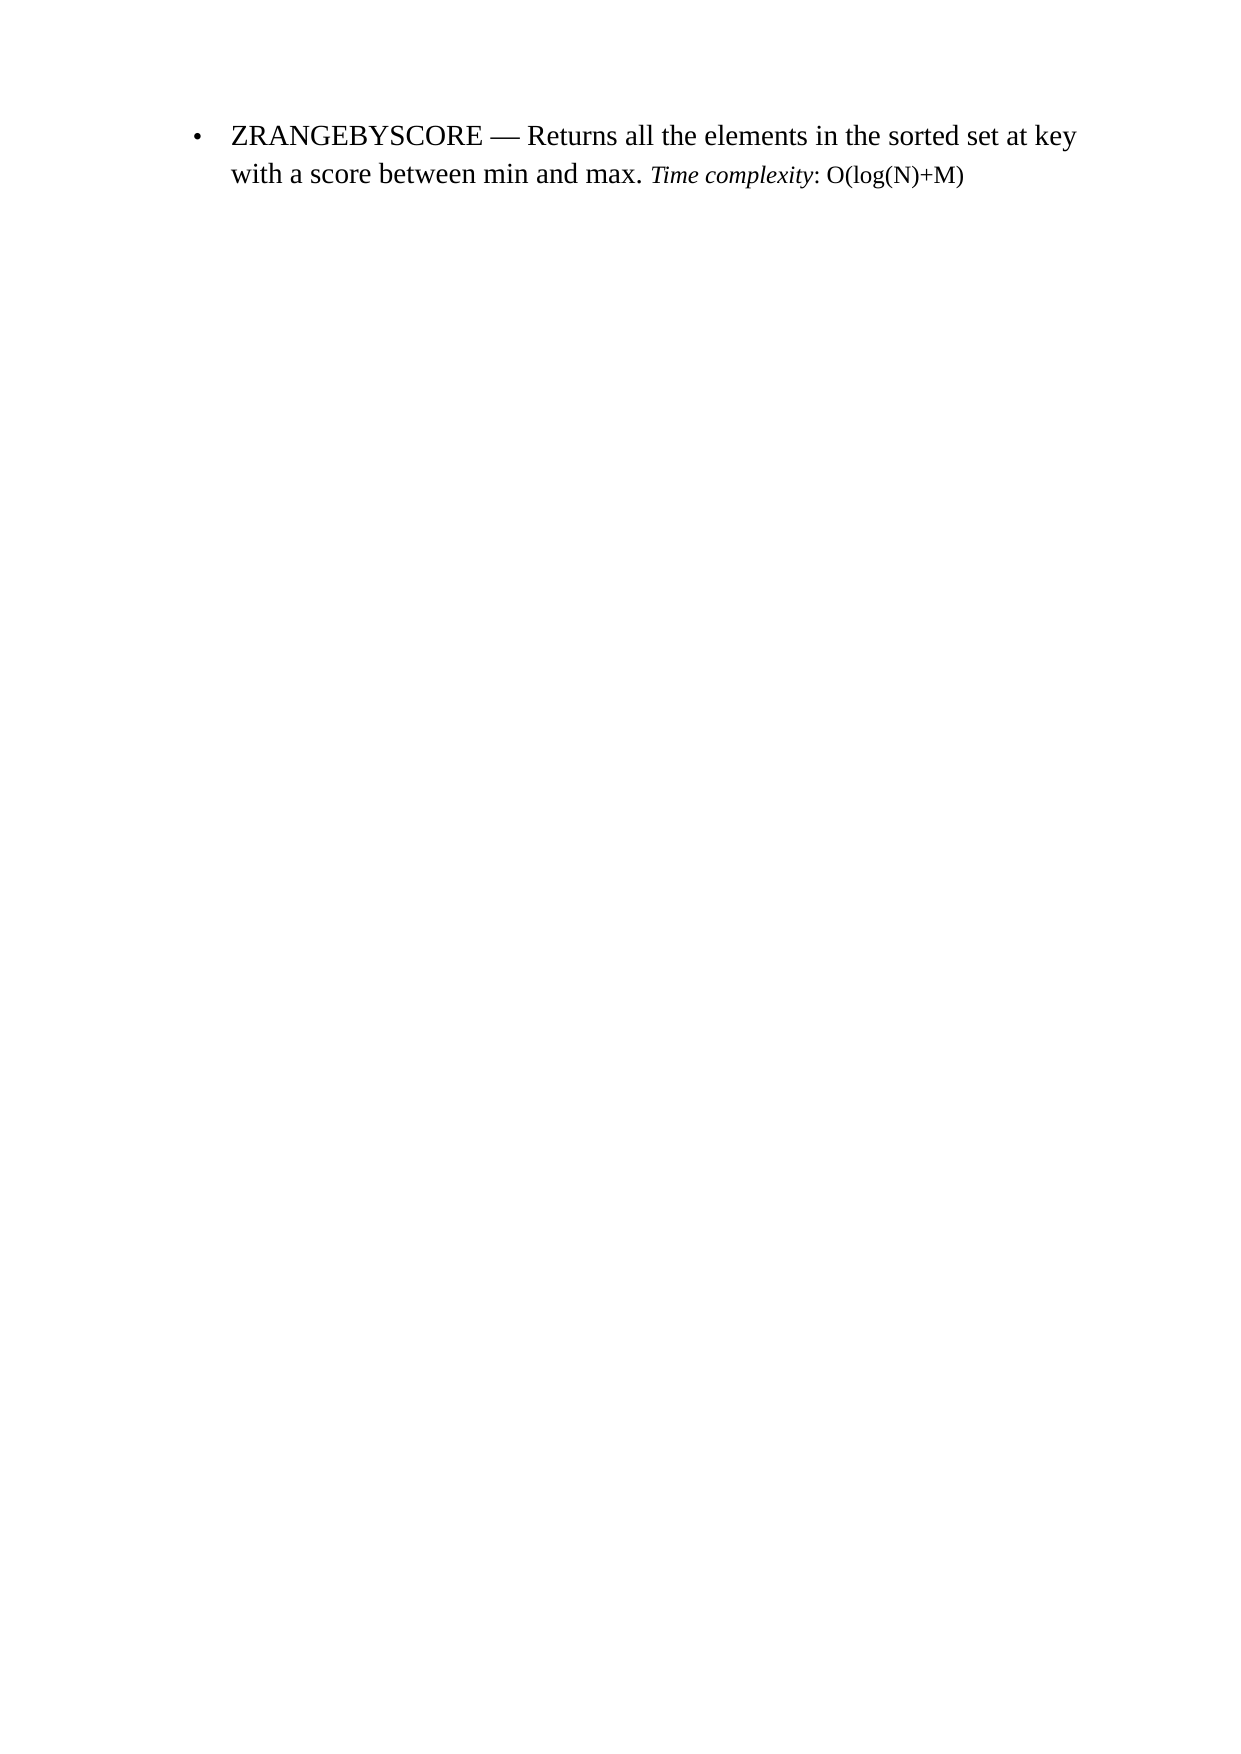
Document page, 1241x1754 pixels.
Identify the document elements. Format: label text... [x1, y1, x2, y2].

list ZRANGEBYSCORE — Returns all the elements in the sorted set at key with a score between min and max. Time complexity: O(log(N)+M) [193, 118, 1122, 190]
